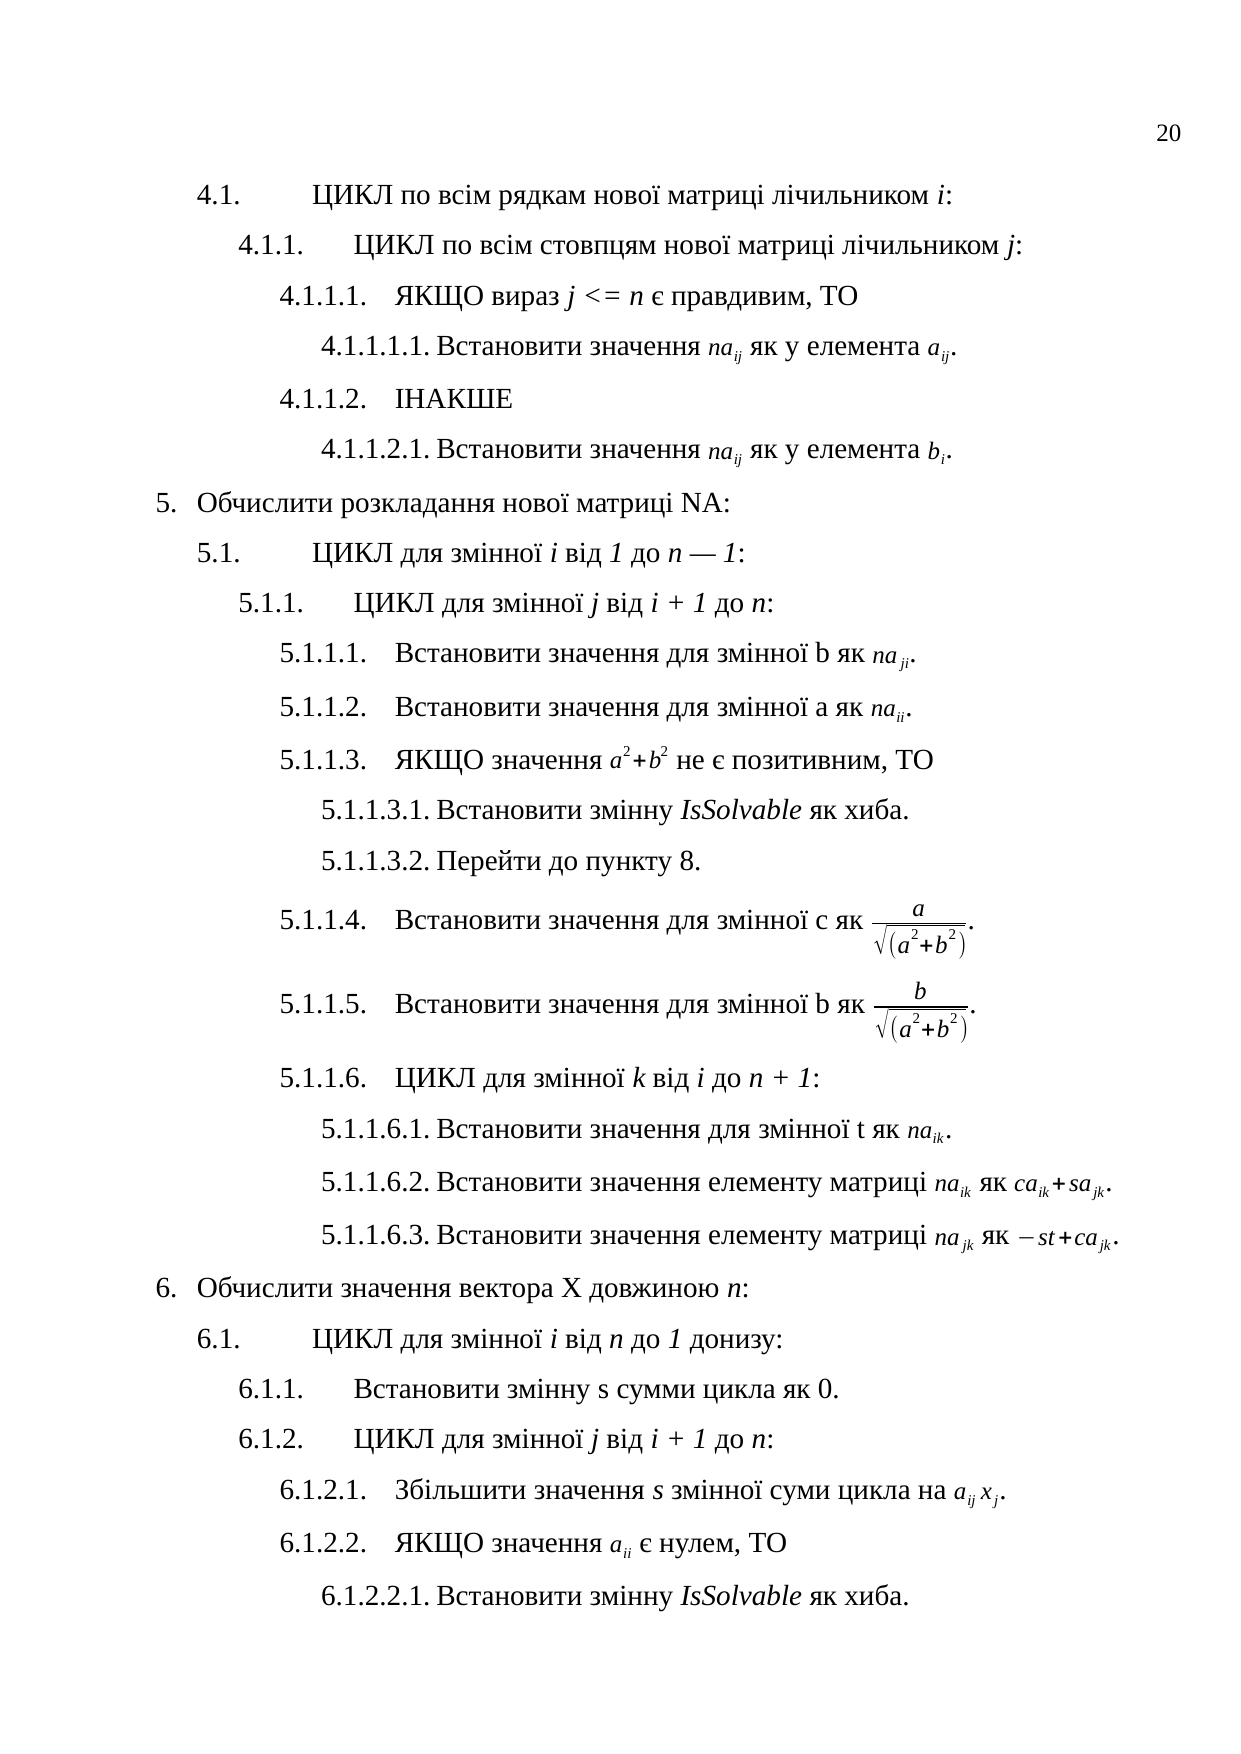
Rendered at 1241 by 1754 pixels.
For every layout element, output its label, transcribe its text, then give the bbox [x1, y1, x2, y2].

list Встановити значення для змінної t як . [321, 1111, 1181, 1147]
list ЦИКЛ по всім рядкам нової матриці лічильником i: [197, 177, 1181, 211]
list ЦИКЛ для змінної j від i + 1 до n: [238, 585, 1181, 619]
list ЦИКЛ по всім стовпцям нової матриці лічильником j: [238, 227, 1181, 261]
list ЯКЩО значення є нулем, ТО [279, 1525, 1181, 1561]
list ЦИКЛ для змінної k від i до n + 1: [279, 1061, 1181, 1094]
list Встановити значення елементу матриці як . [321, 1164, 1181, 1201]
list Встановити значення для змінної b як . [279, 977, 1181, 1044]
list Обчислити розкладання нової матриці NA: [155, 485, 1181, 518]
list ЦИКЛ для змінної i від n до 1 донизу: [197, 1321, 1181, 1354]
list Встановити значення як у елемента . [321, 431, 1181, 468]
list ІНАКШЕ [279, 381, 1181, 415]
list Встановити значення елементу матриці як . [321, 1217, 1181, 1254]
list Обчислити значення вектора X довжиною n: [155, 1271, 1181, 1304]
list Перейти до пункту 8. [321, 843, 1181, 876]
list Встановити значення для змінної c як . [279, 893, 1181, 960]
list Збільшити значення s змінної суми цикла на . [279, 1472, 1181, 1508]
list Встановити змінну IsSolvable як хиба. [321, 1578, 1181, 1612]
list Встановити змінну IsSolvable як хиба. [321, 792, 1181, 826]
list ЯКЩО вираз j <= n є правдивим, ТО [279, 278, 1181, 311]
list ЦИКЛ для змінної i від 1 до n — 1: [197, 535, 1181, 568]
list Встановити значення як у елемента . [321, 328, 1181, 364]
list Встановити значення для змінної a як . [279, 689, 1181, 725]
list Встановити змінну s сумми цикла як 0. [238, 1371, 1181, 1405]
list ЦИКЛ для змінної j від i + 1 до n: [238, 1421, 1181, 1455]
list ЯКЩО значення не є позитивним, ТО [279, 742, 1181, 776]
list Встановити значення для змінної b як . [279, 636, 1181, 672]
